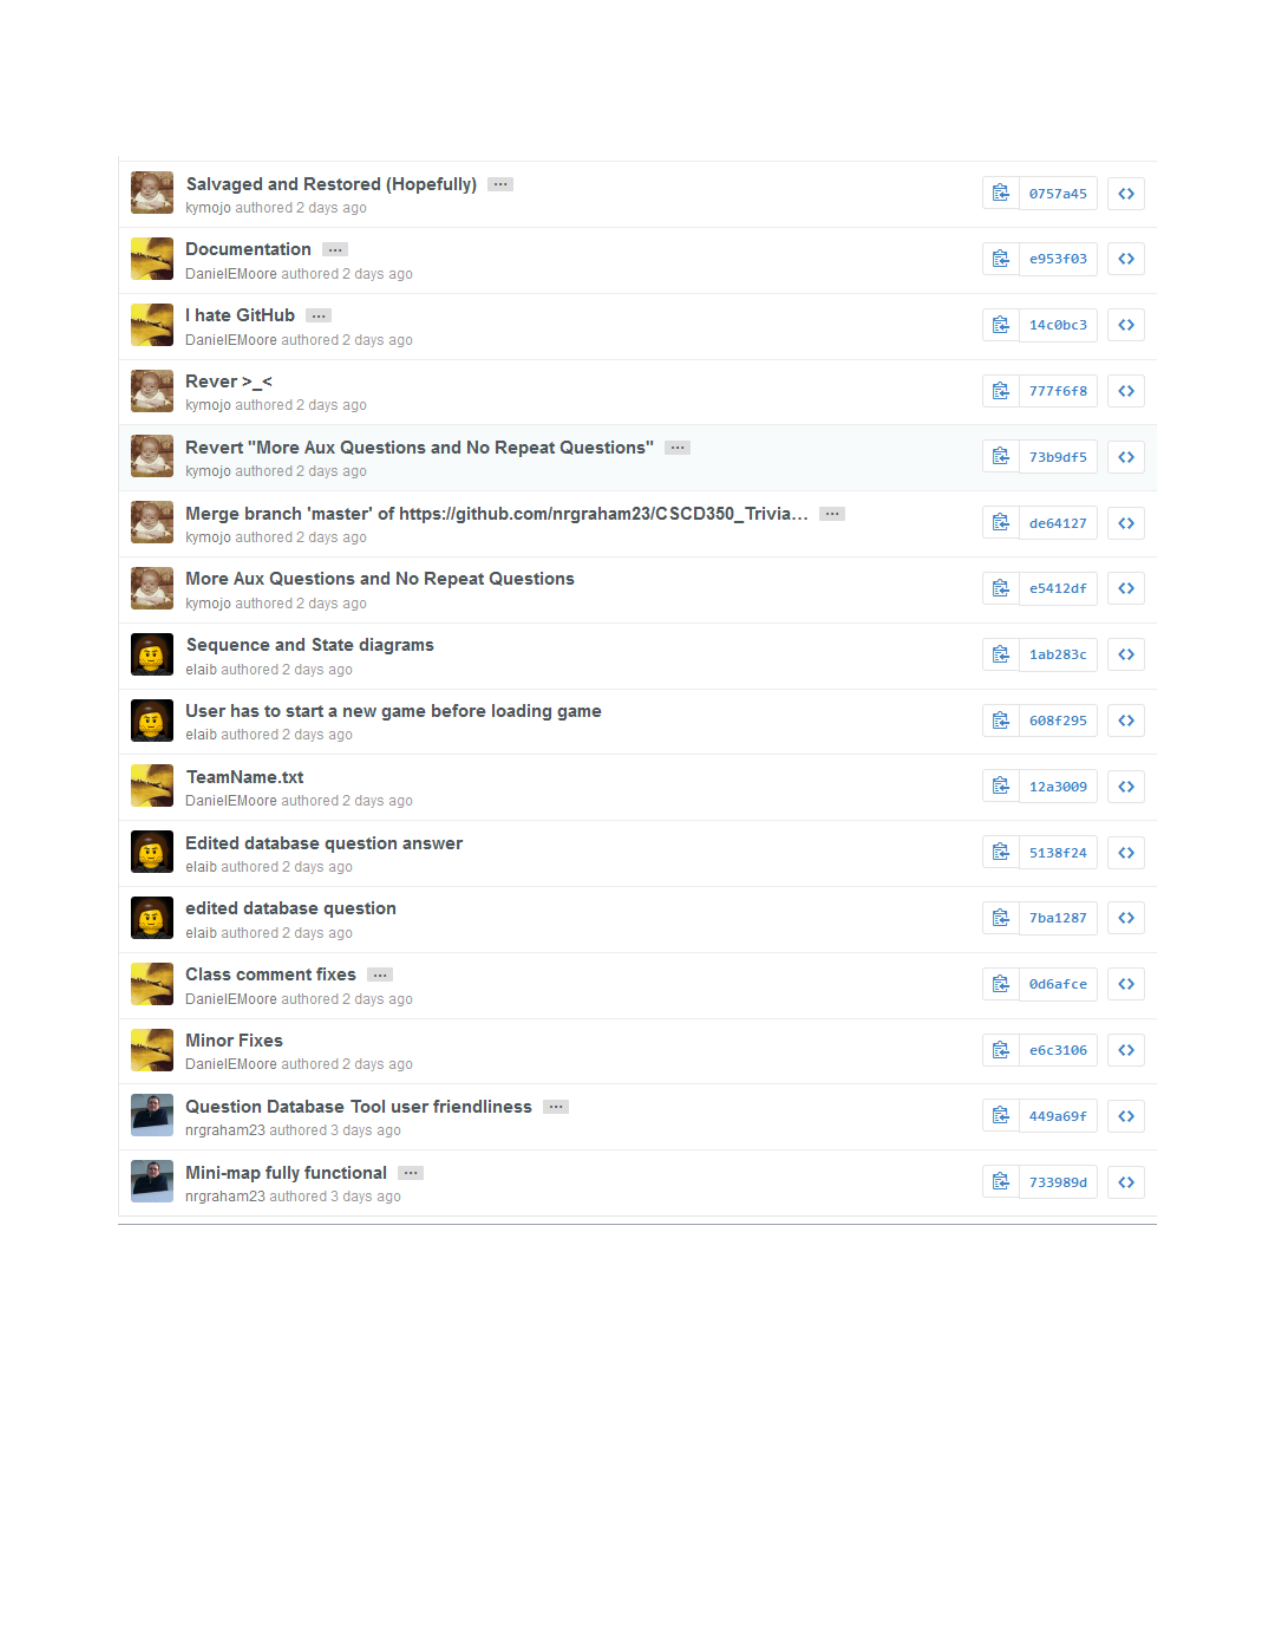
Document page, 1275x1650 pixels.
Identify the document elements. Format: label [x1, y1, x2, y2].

picture [118, 156, 1157, 1225]
